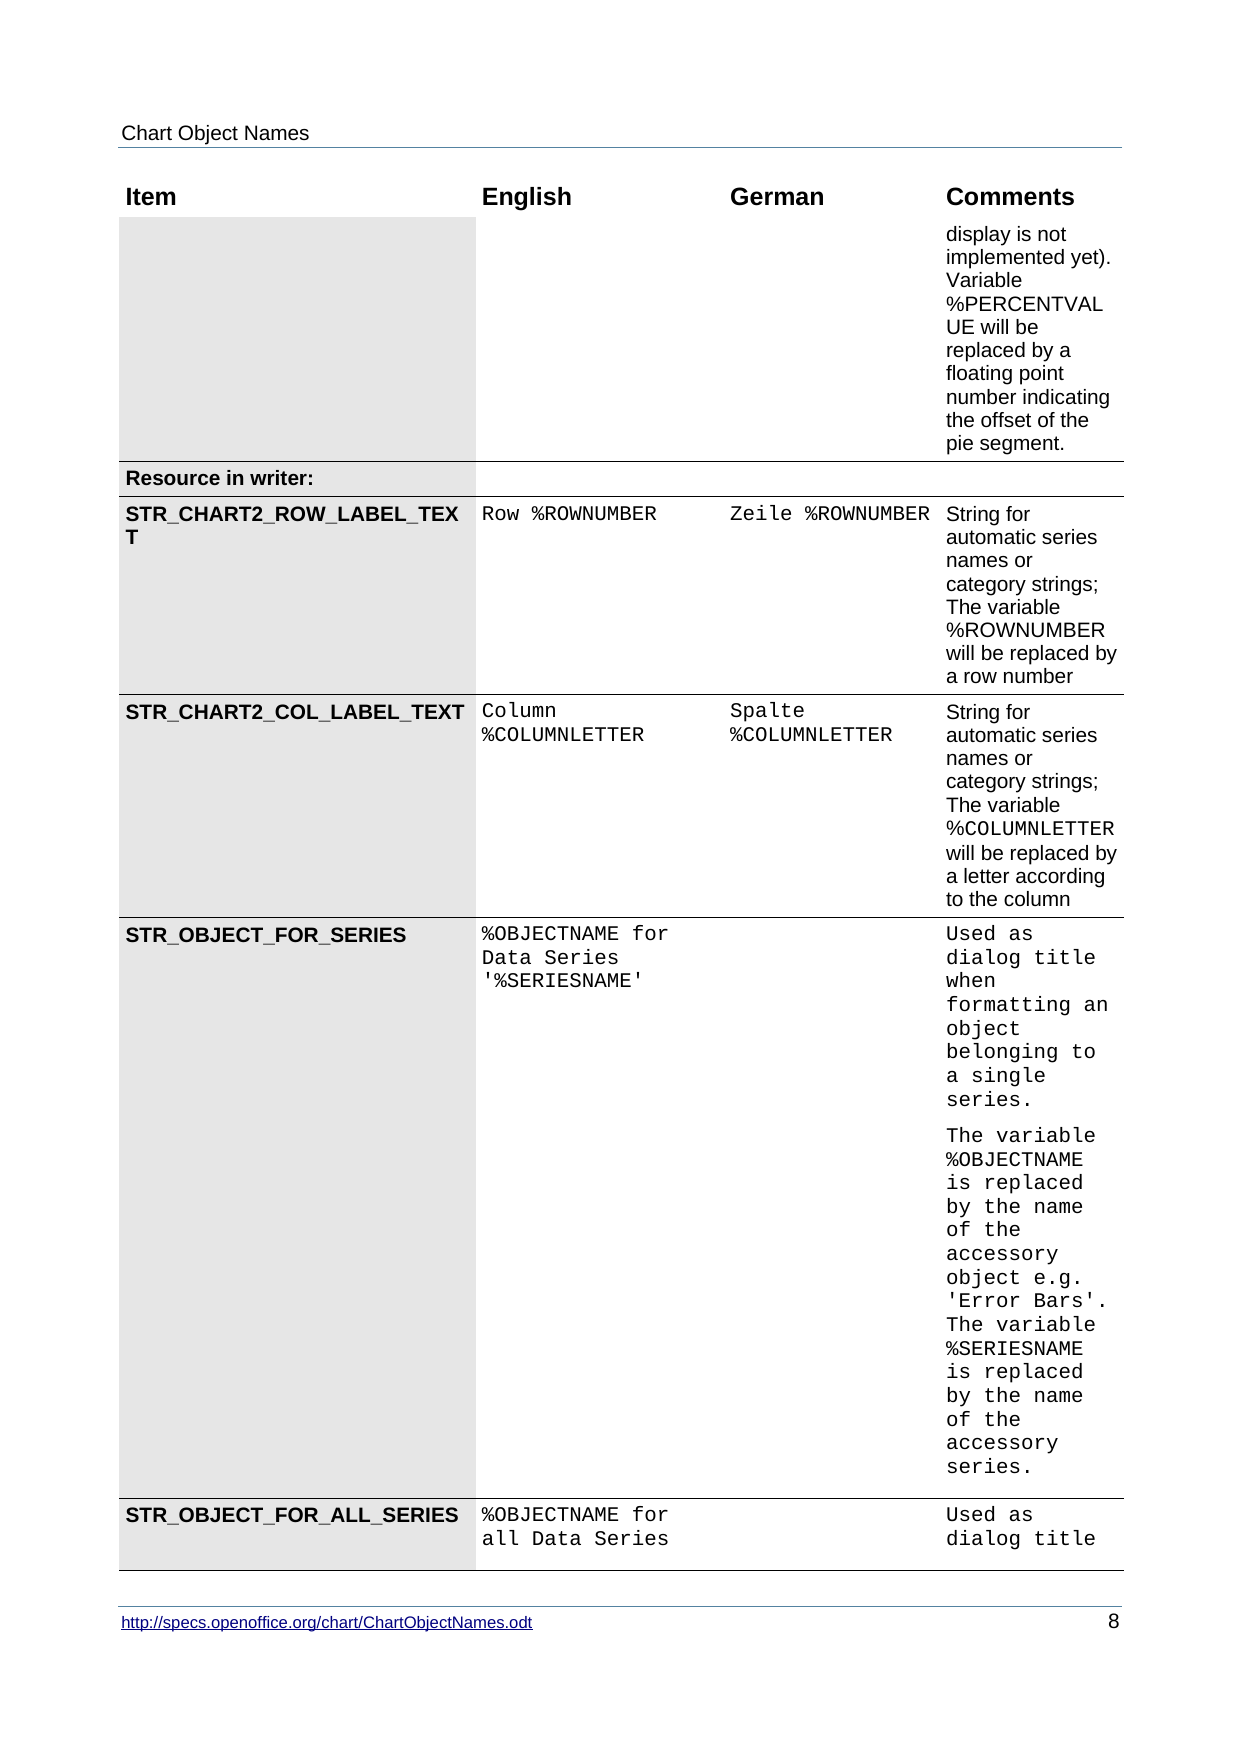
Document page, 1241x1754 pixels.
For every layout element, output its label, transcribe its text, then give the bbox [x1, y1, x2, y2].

table_cell [724, 918, 940, 1498]
table_cell String for automatic series names or category strings; The variable %COLUMNLETTER will be replaced by a letter according to the column [940, 695, 1123, 917]
table_cell [724, 217, 940, 461]
table_cell [724, 1499, 940, 1570]
table_cell STR_CHART2_ROW_LABEL_TEXT [119, 497, 476, 694]
table_cell [724, 462, 940, 496]
table_header Item [119, 177, 476, 217]
table_cell %OBJECTNAME for Data Series '%SERIESNAME' [476, 918, 724, 1498]
table_cell STR_OBJECT_FOR_ALL_SERIES [119, 1499, 476, 1570]
table_cell [476, 217, 724, 461]
table_cell Used as dialog title [940, 1499, 1123, 1570]
table_cell display is not implemented yet). Variable %PERCENTVALUE will be replaced by a floating point number indicating the offset of the pie segment. [940, 217, 1123, 461]
table_cell [940, 462, 1123, 496]
table_header German [724, 177, 940, 217]
table_cell STR_CHART2_COL_LABEL_TEXT [119, 695, 476, 917]
table_cell Zeile %ROWNUMBER [724, 497, 940, 694]
table_cell [119, 217, 476, 461]
table_cell Row %ROWNUMBER [476, 497, 724, 694]
table_cell [476, 462, 724, 496]
table_cell Spalte %COLUMNLETTER [724, 695, 940, 917]
table_cell Column %COLUMNLETTER [476, 695, 724, 917]
table_cell String for automatic series names or category strings; The variable %ROWNUMBER will be replaced by a row number [940, 497, 1123, 694]
table_cell Used as dialog title when formatting an object belonging to a single series. The variable %OBJECTNAME is replaced by the name of the accessory object e.g. 'Error Bars'. The variable %SERIESNAME is replaced by the name of the accessory series. [940, 918, 1123, 1498]
table_header Comments [940, 177, 1123, 217]
table_cell Resource in writer: [119, 462, 476, 496]
table_cell %OBJECTNAME for all Data Series [476, 1499, 724, 1570]
table_cell STR_OBJECT_FOR_SERIES [119, 918, 476, 1498]
table_header English [476, 177, 724, 217]
